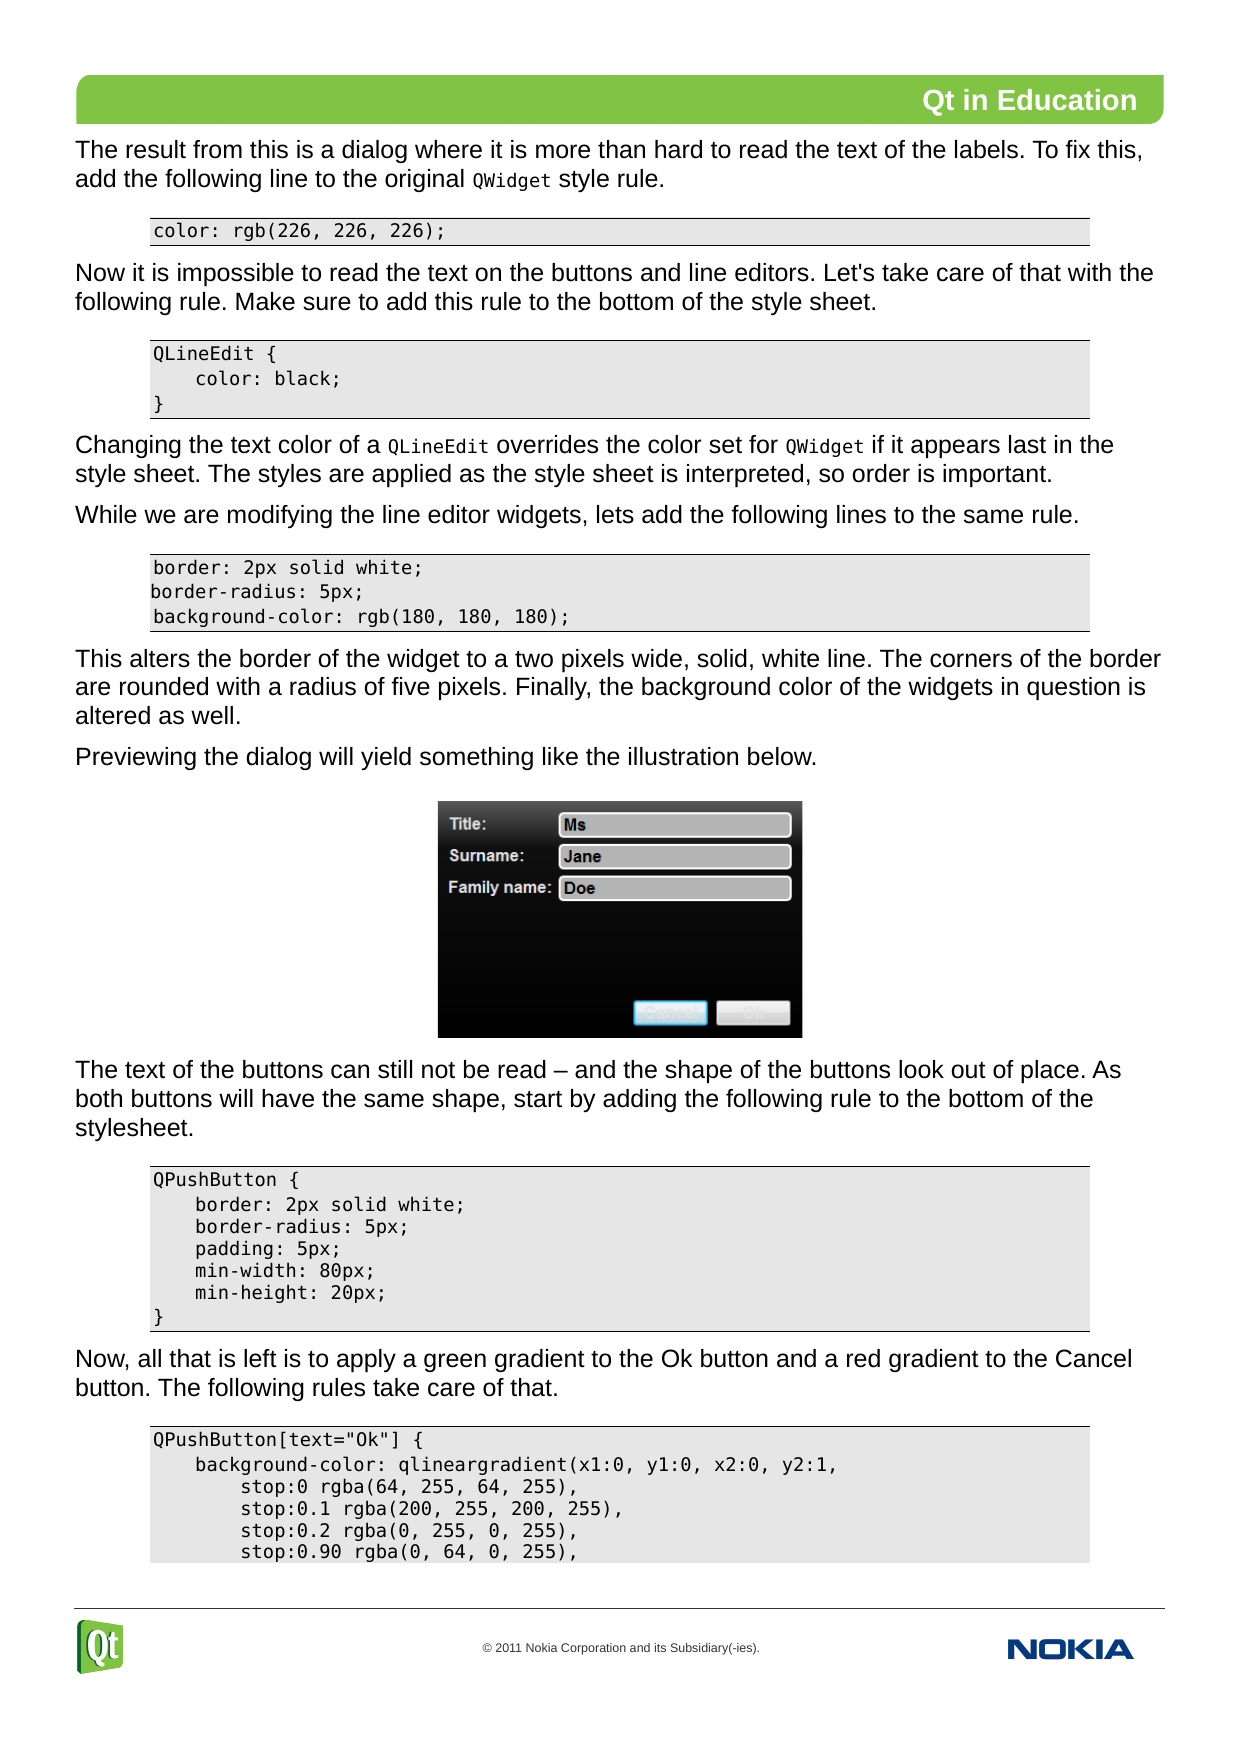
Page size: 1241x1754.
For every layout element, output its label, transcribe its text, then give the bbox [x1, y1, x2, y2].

text QPushButton { [150, 1167, 1090, 1194]
text background-color: rgb(180, 180, 180); [150, 603, 1090, 631]
text color: black; [150, 368, 1090, 390]
text stop:0 rgba(64, 255, 64, 255), [150, 1476, 1090, 1498]
text QPushButton[text="Ok"] { [150, 1427, 1090, 1454]
text This alters the border of the widget to a two pixels wide, solid, white line. The corners of the border are rounded with a radius of five pixels. Finally, the background color of the widgets in question is altered as well. [75, 643, 1165, 730]
text border: 2px solid white; [150, 555, 1090, 581]
text While we are modifying the line editor widgets, lets add the following lines to the same rule. [75, 500, 1165, 529]
text Previewing the dialog will yield something like the illustration below. [75, 742, 1165, 771]
text stop:0.1 rgba(200, 255, 200, 255), [150, 1498, 1090, 1519]
text Now, all that is left is to apply a green gradient to the Ok button and a red gradient to the Cancel button. The following rules take care of that. [75, 1344, 1165, 1401]
text QLineEdit { [150, 341, 1090, 368]
text background-color: qlineargradient(x1:0, y1:0, x2:0, y2:1, [150, 1454, 1090, 1476]
picture [437, 801, 803, 1038]
text The result from this is a dialog where it is more than hard to read the text of the labels. To fix this, add the following line to the original QWidget style rule. [75, 135, 1165, 192]
text Changing the text color of a QLineEdit overrides the color set for QWidget if it appears last in the style sheet. The styles are applied as the style sheet is interpreted, so order is important. [75, 430, 1165, 487]
picture [73, 1615, 127, 1679]
text border: 2px solid white; [150, 1194, 1090, 1216]
text } [150, 1303, 1090, 1331]
text min-width: 80px; [150, 1260, 1090, 1282]
text stop:0.90 rgba(0, 64, 0, 255), [150, 1541, 1090, 1563]
text color: rgb(226, 226, 226); [150, 219, 1090, 245]
picture [76, 75, 1164, 124]
text border-radius: 5px; [150, 581, 1090, 603]
text The text of the buttons can still not be read – and the shape of the buttons look out of place. As both buttons will have the same shape, start by adding the following rule to the bottom of the stylesheet. [75, 783, 1165, 1141]
text min-height: 20px; [150, 1282, 1090, 1303]
text border-radius: 5px; [150, 1216, 1090, 1238]
picture [978, 1610, 1164, 1688]
text } [150, 390, 1090, 418]
text Now it is impossible to read the text on the buttons and line editors. Let's take care of that with the following rule. Make sure to add this rule to the bottom of the style sheet. [75, 258, 1165, 315]
text stop:0.2 rgba(0, 255, 0, 255), [150, 1519, 1090, 1541]
text padding: 5px; [150, 1238, 1090, 1260]
